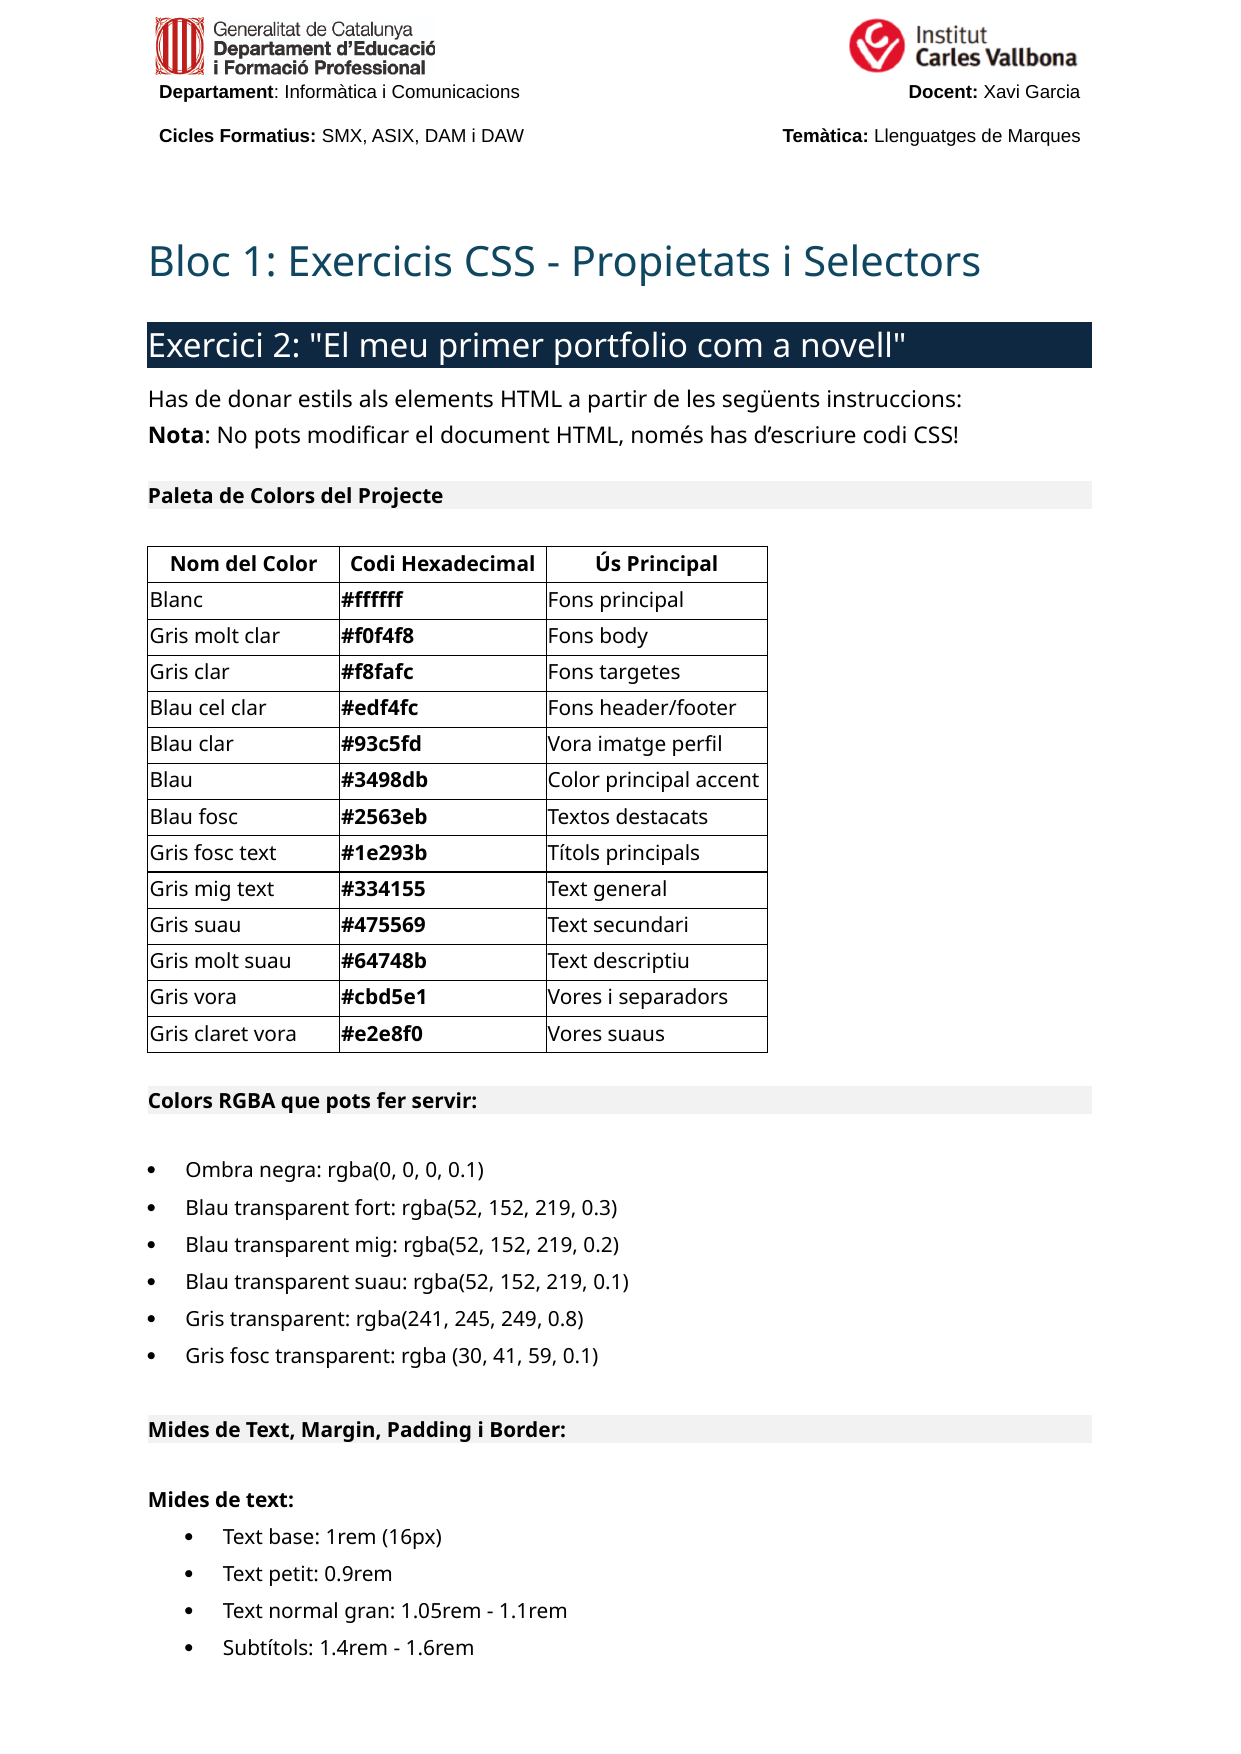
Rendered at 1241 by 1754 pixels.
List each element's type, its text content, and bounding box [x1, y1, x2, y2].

table_cell #ffffff [340, 583, 546, 618]
table_cell Fons targetes [547, 656, 767, 691]
list Text base: 1rem (16px) [185, 1522, 1092, 1550]
table_cell Vora imatge perfil [547, 728, 767, 763]
table_cell Text descriptiu [547, 945, 767, 980]
text Mides de Text, Margin, Padding i Border: [148, 1415, 1092, 1443]
table_cell Gris clar [148, 656, 339, 691]
subtitle Exercici 2: "El meu primer portfolio com a novell" [147, 322, 1092, 368]
text Mides de text: [148, 1485, 1092, 1513]
table_header Codi Hexadecimal [340, 547, 546, 582]
table_cell Blau clar [148, 728, 339, 763]
table_cell #93c5fd [340, 728, 546, 763]
table_cell #475569 [340, 909, 546, 944]
text Nota: No pots modificar el document HTML, només has d’escriure codi CSS! [148, 419, 1092, 450]
table_cell Color principal accent [547, 764, 767, 799]
table_cell Gris vora [148, 981, 339, 1016]
table_cell #2563eb [340, 800, 546, 835]
list Gris transparent: rgba(241, 245, 249, 0.8) [148, 1304, 1092, 1332]
table_cell #64748b [340, 945, 546, 980]
table_cell Blau fosc [148, 800, 339, 835]
list Ombra negra: rgba(0, 0, 0, 0.1) [148, 1156, 1092, 1184]
table_cell #3498db [340, 764, 546, 799]
table_cell Gris claret vora [148, 1017, 339, 1052]
table_cell #cbd5e1 [340, 981, 546, 1016]
list Blau transparent fort: rgba(52, 152, 219, 0.3) [148, 1193, 1092, 1221]
table_cell #f0f4f8 [340, 620, 546, 654]
table_cell Títols principals [547, 836, 767, 871]
text Paleta de Colors del Projecte [148, 481, 1092, 509]
table_cell Vores i separadors [547, 981, 767, 1016]
list Gris fosc transparent: rgba (30, 41, 59, 0.1) [148, 1341, 1092, 1369]
table_cell Blau cel clar [148, 692, 339, 727]
table_cell Vores suaus [547, 1017, 767, 1052]
list Text normal gran: 1.05rem - 1.1rem [185, 1596, 1092, 1624]
table_cell Blanc [148, 583, 339, 618]
table_cell #e2e8f0 [340, 1017, 546, 1052]
table_cell Fons header/footer [547, 692, 767, 727]
text Colors RGBA que pots fer servir: [148, 1086, 1092, 1114]
table_cell Gris molt suau [148, 945, 339, 980]
list Subtítols: 1.4rem - 1.6rem [185, 1633, 1092, 1662]
table_cell Gris suau [148, 909, 339, 944]
picture [155, 17, 435, 75]
table_cell Gris molt clar [148, 620, 339, 654]
list Text petit: 0.9rem [185, 1559, 1092, 1587]
list Blau transparent suau: rgba(52, 152, 219, 0.1) [148, 1267, 1092, 1295]
table_cell Text secundari [547, 909, 767, 944]
table_cell Textos destacats [547, 800, 767, 835]
table_cell #334155 [340, 873, 546, 908]
table_cell Blau [148, 764, 339, 799]
table_cell #edf4fc [340, 692, 546, 727]
picture [847, 16, 1088, 75]
text Has de donar estils als elements HTML a partir de les següents instruccions: [148, 383, 1092, 414]
table_cell Gris fosc text [148, 836, 339, 871]
table_cell Fons principal [547, 583, 767, 618]
list Blau transparent mig: rgba(52, 152, 219, 0.2) [148, 1230, 1092, 1258]
table_cell Fons body [547, 620, 767, 654]
subtitle Bloc 1: Exercicis CSS - Propietats i Selectors [148, 232, 1092, 289]
table_cell Gris mig text [148, 873, 339, 908]
table_cell Text general [547, 873, 767, 908]
table_header Nom del Color [148, 547, 339, 582]
table_header Ús Principal [547, 547, 767, 582]
table_cell #1e293b [340, 836, 546, 871]
table_cell #f8fafc [340, 656, 546, 691]
